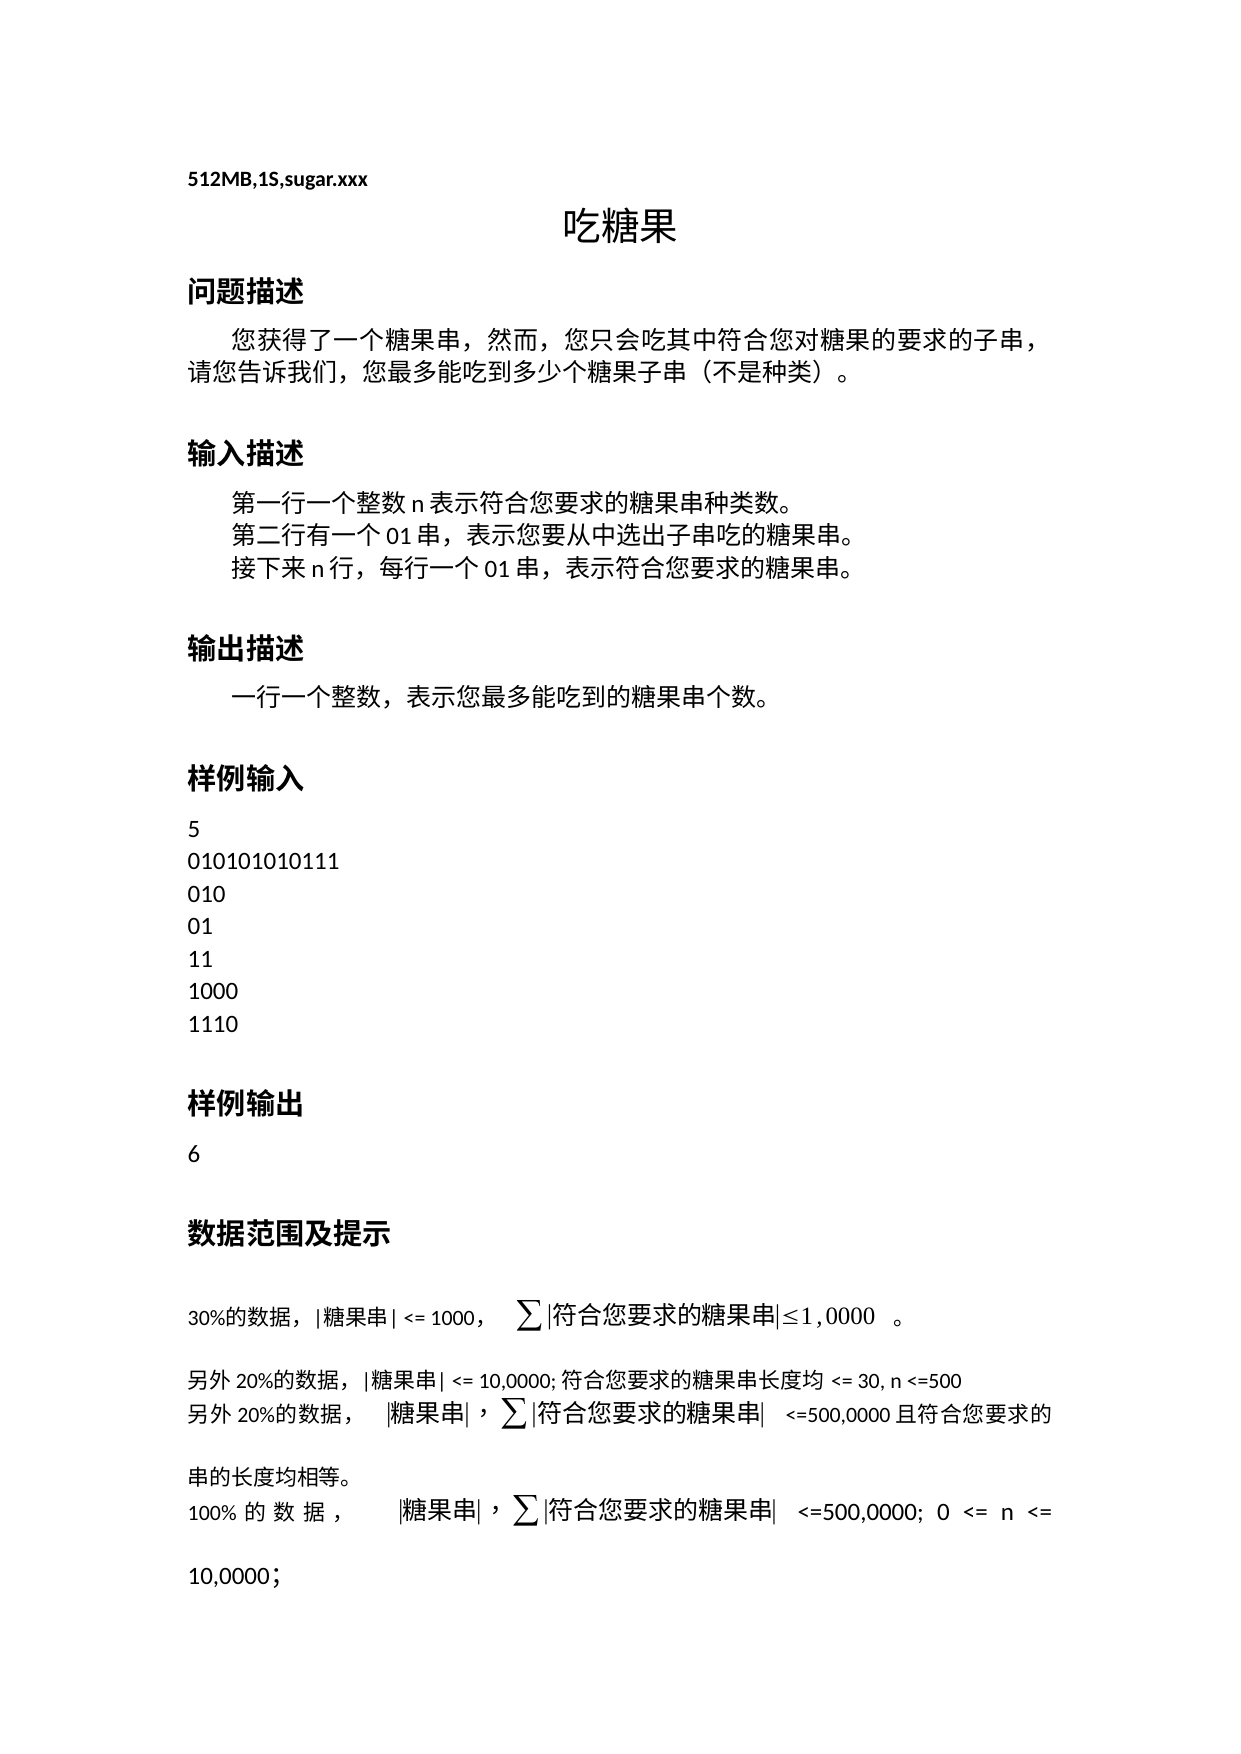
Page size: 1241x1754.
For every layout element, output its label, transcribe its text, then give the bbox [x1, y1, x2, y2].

text 数据范围及提示 [187, 1202, 1053, 1267]
text 样例输入 [187, 747, 1053, 812]
text 6 [187, 1137, 1053, 1169]
text 另外20%的数据，<=500,0000且符合您要求的串的长度均相等。 [187, 1397, 1053, 1494]
text 一行一个整数，表示您最多能吃到的糖果串个数。 [187, 682, 1053, 714]
text 010 [187, 877, 1053, 909]
text 第一行一个整数n表示符合您要求的糖果串种类数。 [187, 487, 1053, 519]
text 1000 [187, 974, 1053, 1007]
text 11 [187, 942, 1053, 974]
text 输入描述 [187, 422, 1053, 487]
text 接下来n行，每行一个01串，表示符合您要求的糖果串。 [187, 552, 1053, 584]
text 样例输出 [187, 1072, 1053, 1137]
text 吃糖果 [187, 194, 1053, 259]
text 5 [187, 812, 1053, 844]
text 您获得了一个糖果串，然而，您只会吃其中符合您对糖果的要求的子串，请您告诉我们，您最多能吃到多少个糖果子串（不是种类）。 [187, 324, 1053, 389]
text 1110 [187, 1007, 1053, 1039]
text 30%的数据，|糖果串| <= 1000，。 [187, 1299, 1053, 1364]
text 输出描述 [187, 617, 1053, 682]
text 01 [187, 909, 1053, 942]
text 第二行有一个01串，表示您要从中选出子串吃的糖果串。 [187, 519, 1053, 552]
text 512MB,1S,sugar.xxx [187, 162, 1053, 194]
text 问题描述 [187, 259, 1053, 324]
text 010101010111 [187, 844, 1053, 877]
text 另外20%的数据，|糖果串| <= 10,0000; 符合您要求的糖果串长度均 <= 30, n <=500 [187, 1364, 1053, 1397]
text 100%的数据， <=500,0000; 0 <= n <= 10,0000； [187, 1494, 1053, 1592]
